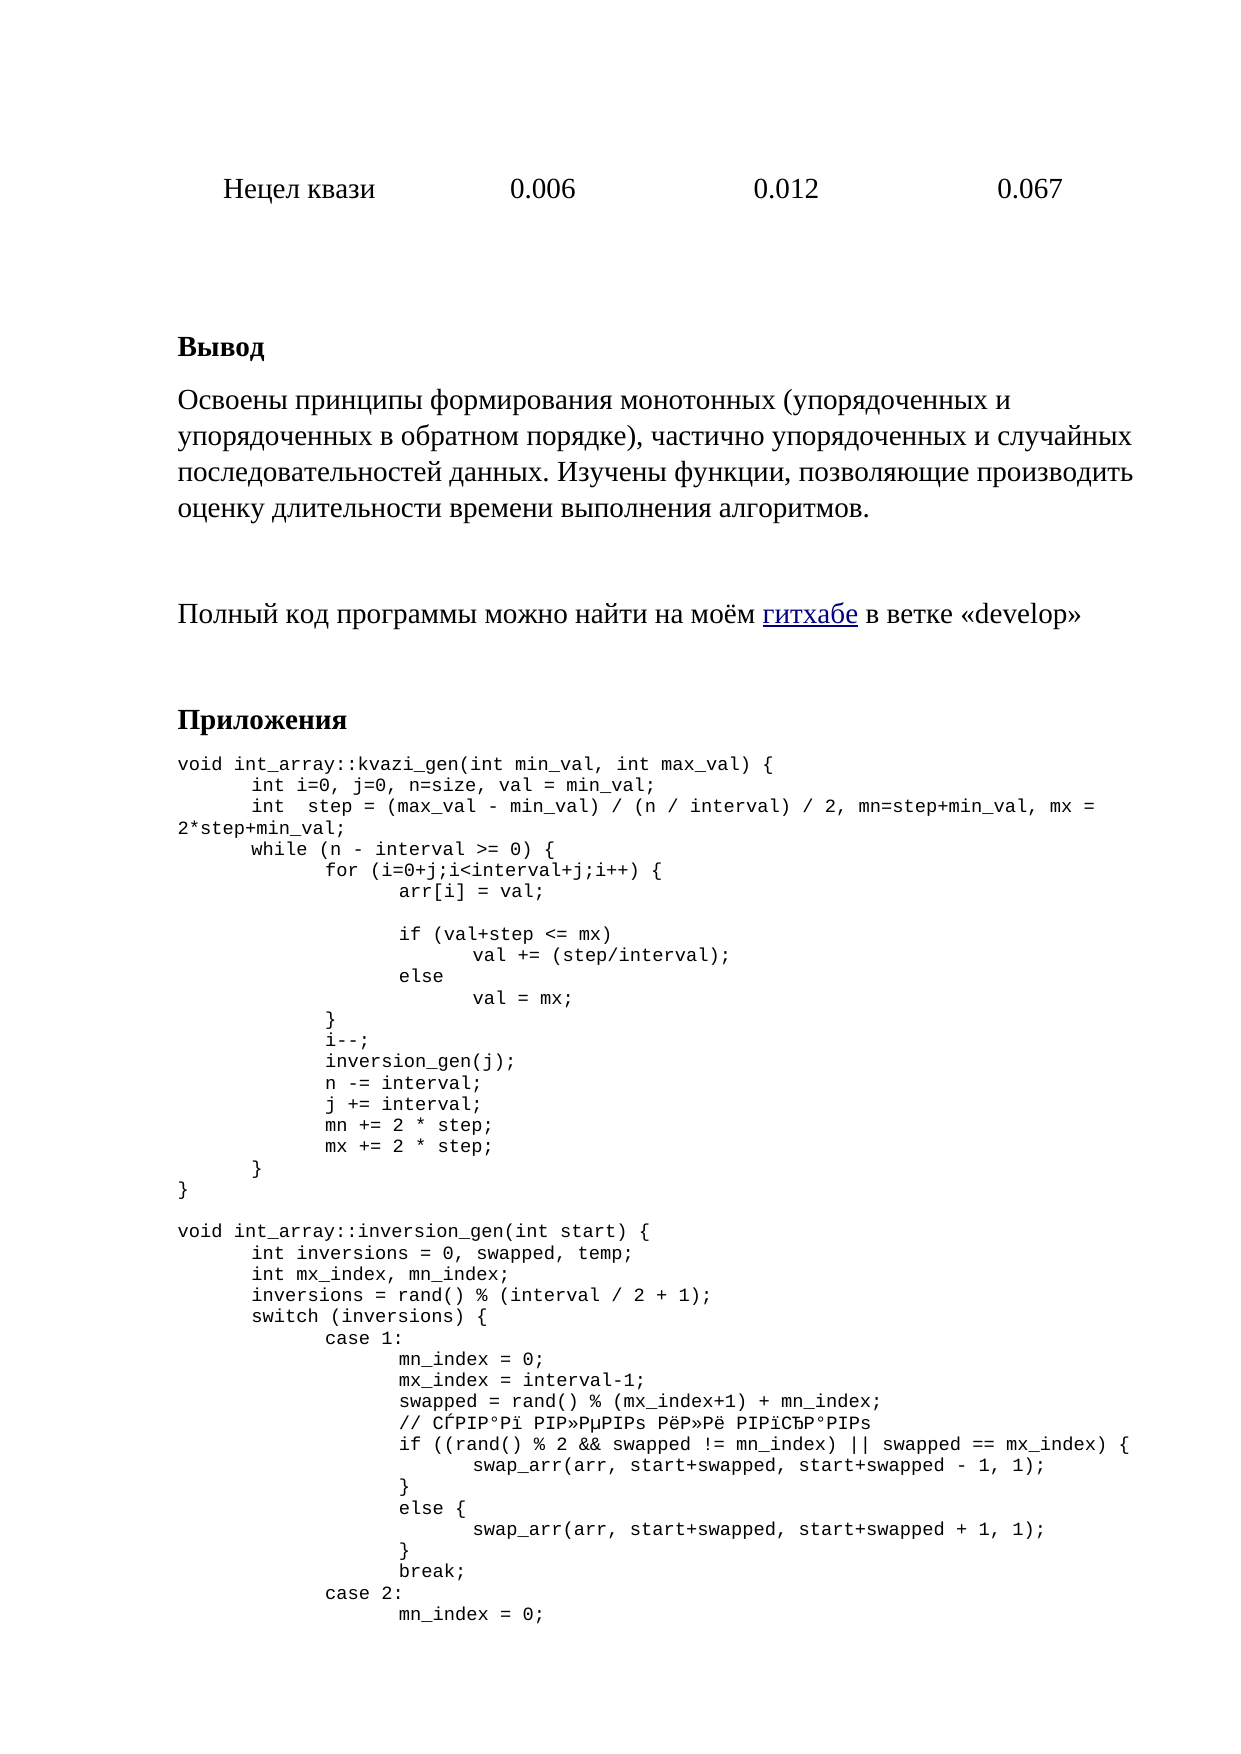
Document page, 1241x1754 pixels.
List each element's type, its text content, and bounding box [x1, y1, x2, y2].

table_cell 0.012 [664, 171, 908, 224]
table_cell 0.006 [421, 171, 664, 224]
text else { [177, 1498, 1152, 1520]
text mx_index = interval-1; [177, 1371, 1152, 1392]
text j += interval; [177, 1095, 1152, 1116]
table_cell [177, 118, 421, 171]
text val = mx; [177, 988, 1152, 1010]
text inversions = rand() % (interval / 2 + 1); [177, 1286, 1152, 1307]
text Вывод [177, 329, 1152, 363]
text case 2: [177, 1583, 1152, 1605]
text mn += 2 * step; [177, 1116, 1152, 1137]
text inversion_gen(j); [177, 1052, 1152, 1073]
text if ((rand() % 2 && swapped != mn_index) || swapped == mx_index) { [177, 1435, 1152, 1456]
text void int_array::inversion_gen(int start) { [177, 1222, 1152, 1243]
text i--; [177, 1031, 1152, 1052]
text } [177, 1477, 1152, 1498]
text int step = (max_val - min_val) / (n / interval) / 2, mn=step+min_val, mx = 2*step+min_val; [177, 797, 1152, 840]
table_cell [421, 118, 664, 171]
text int i=0, j=0, n=size, val = min_val; [177, 776, 1152, 797]
text val += (step/interval); [177, 946, 1152, 967]
text swap_arr(arr, start+swapped, start+swapped + 1, 1); [177, 1520, 1152, 1541]
table_cell [908, 118, 1152, 171]
text int inversions = 0, swapped, temp; [177, 1243, 1152, 1265]
text // СЃРІР°Рї РІР»РµРІРѕ РёР»Рё РІРїСЂР°РІРѕ [177, 1413, 1152, 1435]
text mn_index = 0; [177, 1605, 1152, 1626]
text switch (inversions) { [177, 1307, 1152, 1328]
text arr[i] = val; [177, 882, 1152, 903]
text for (i=0+j;i<interval+j;i++) { [177, 861, 1152, 882]
text mn_index = 0; [177, 1350, 1152, 1371]
text int mx_index, mn_index; [177, 1265, 1152, 1286]
text Освоены принципы формирования монотонных (упорядоченных и упорядоченных в обратном порядке), частично упорядоченных и случайных последовательностей данных. Изучены функции, позволяющие производить оценку длительности времени выполнения алгоритмов. [177, 382, 1152, 524]
text } [177, 1158, 1152, 1180]
text } [177, 1180, 1152, 1201]
text swap_arr(arr, start+swapped, start+swapped - 1, 1); [177, 1456, 1152, 1477]
text mx += 2 * step; [177, 1137, 1152, 1158]
text n -= interval; [177, 1073, 1152, 1095]
text Полный код программы можно найти на моём гитхабе в ветке «develop» [177, 596, 1152, 630]
text void int_array::kvazi_gen(int min_val, int max_val) { [177, 755, 1152, 776]
text Приложения [177, 702, 1152, 735]
text break; [177, 1562, 1152, 1583]
table_cell Нецел квази [177, 171, 421, 224]
text } [177, 1010, 1152, 1031]
text } [177, 1541, 1152, 1562]
table_cell 0.067 [908, 171, 1152, 224]
text while (n - interval >= 0) { [177, 840, 1152, 861]
table_cell [664, 118, 908, 171]
text else [177, 967, 1152, 988]
text swapped = rand() % (mx_index+1) + mn_index; [177, 1392, 1152, 1413]
text case 1: [177, 1328, 1152, 1350]
text if (val+step <= mx) [177, 925, 1152, 946]
